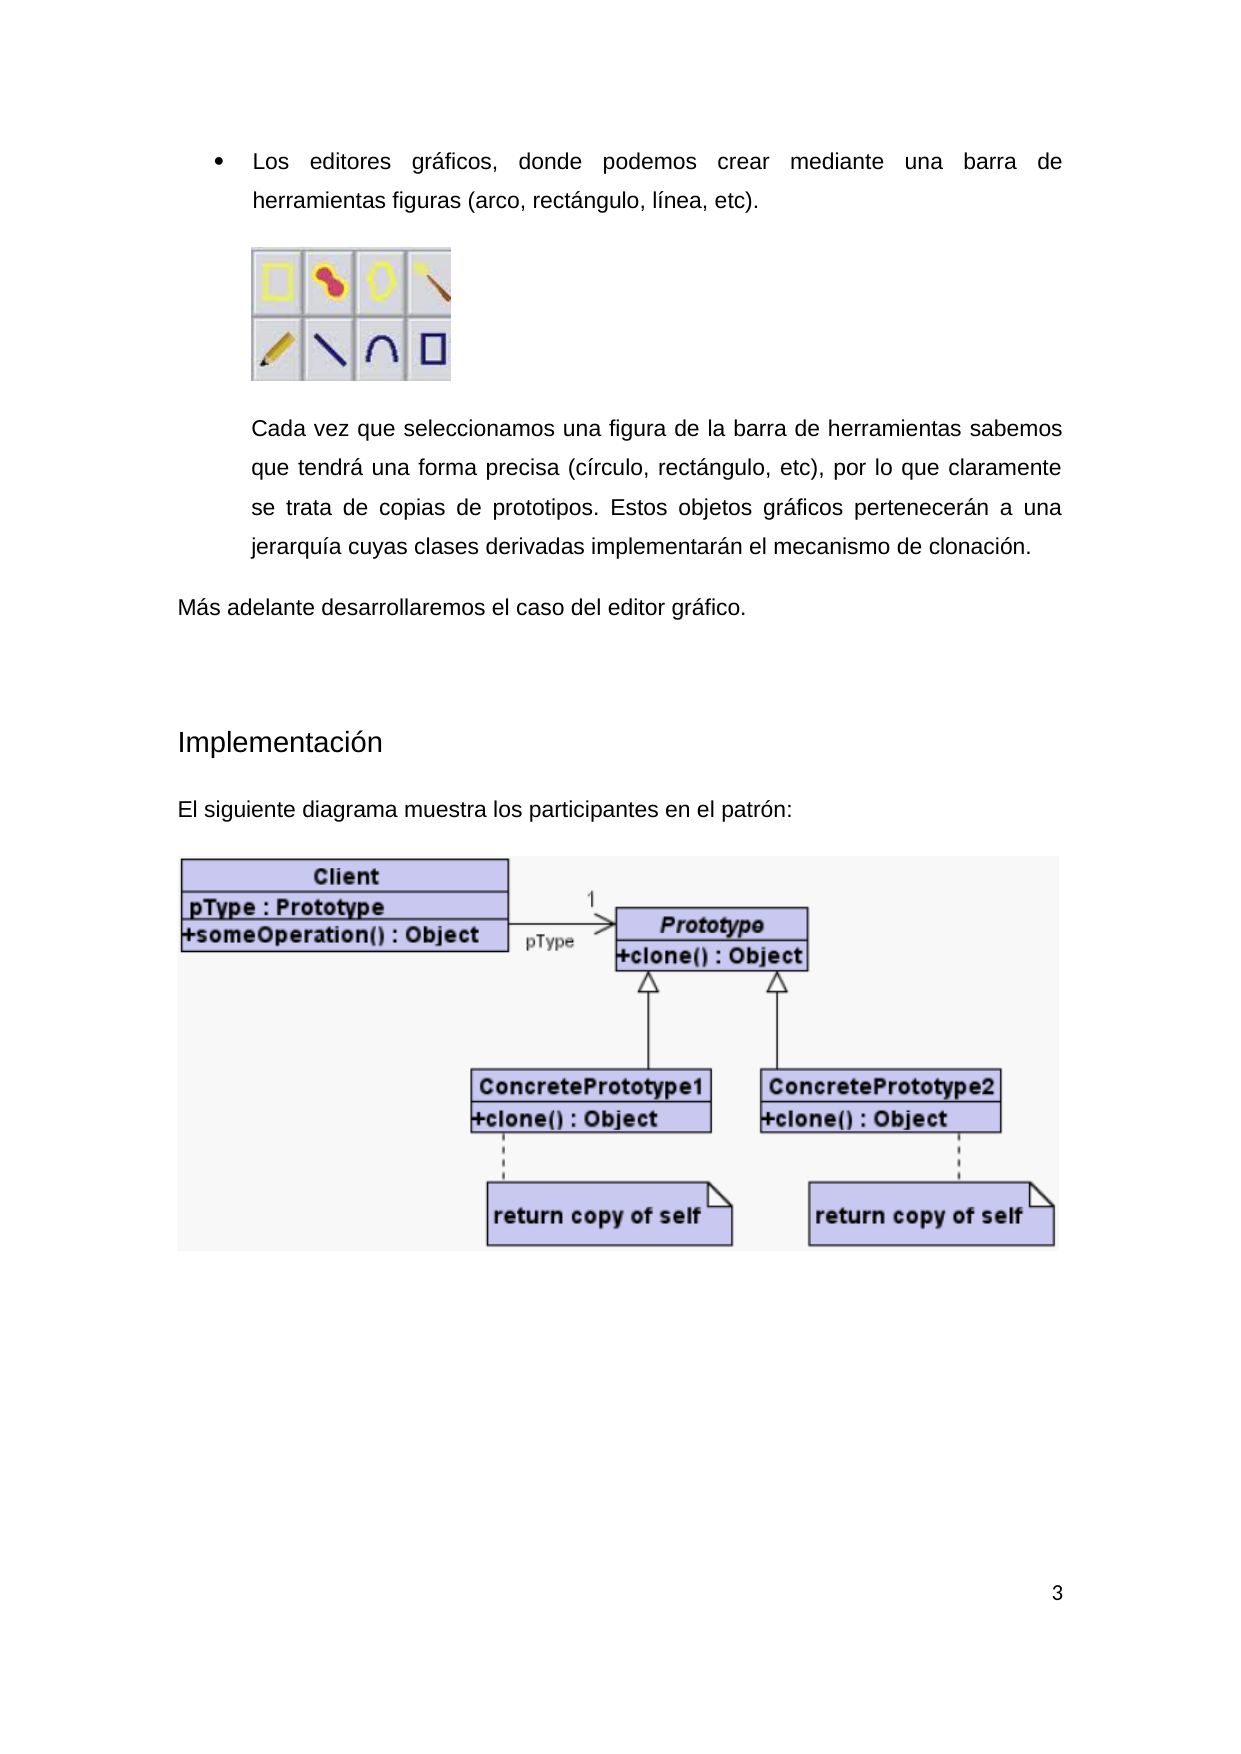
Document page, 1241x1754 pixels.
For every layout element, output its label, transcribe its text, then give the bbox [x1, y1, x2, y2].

text El siguiente diagrama muestra los participantes en el patrón: [177, 796, 1063, 823]
list Los editores gráficos, donde podemos crear mediante una barra de herramientas figuras (arco, rectángulo, línea, etc). [215, 148, 1063, 213]
text Cada vez que seleccionamos una figura de la barra de herramientas sabemos que tendrá una forma precisa (círculo, rectángulo, etc), por lo que claramente se trata de copias de prototipos. Estos objetos gráficos pertenecerán a una jerarquía cuyas clases derivadas implementarán el mecanismo de clonación. [251, 415, 1063, 560]
picture [251, 247, 451, 381]
picture [177, 856, 1062, 1254]
text Implementación [177, 725, 1063, 759]
text Más adelante desarrollaremos el caso del editor gráfico. [177, 594, 1063, 620]
